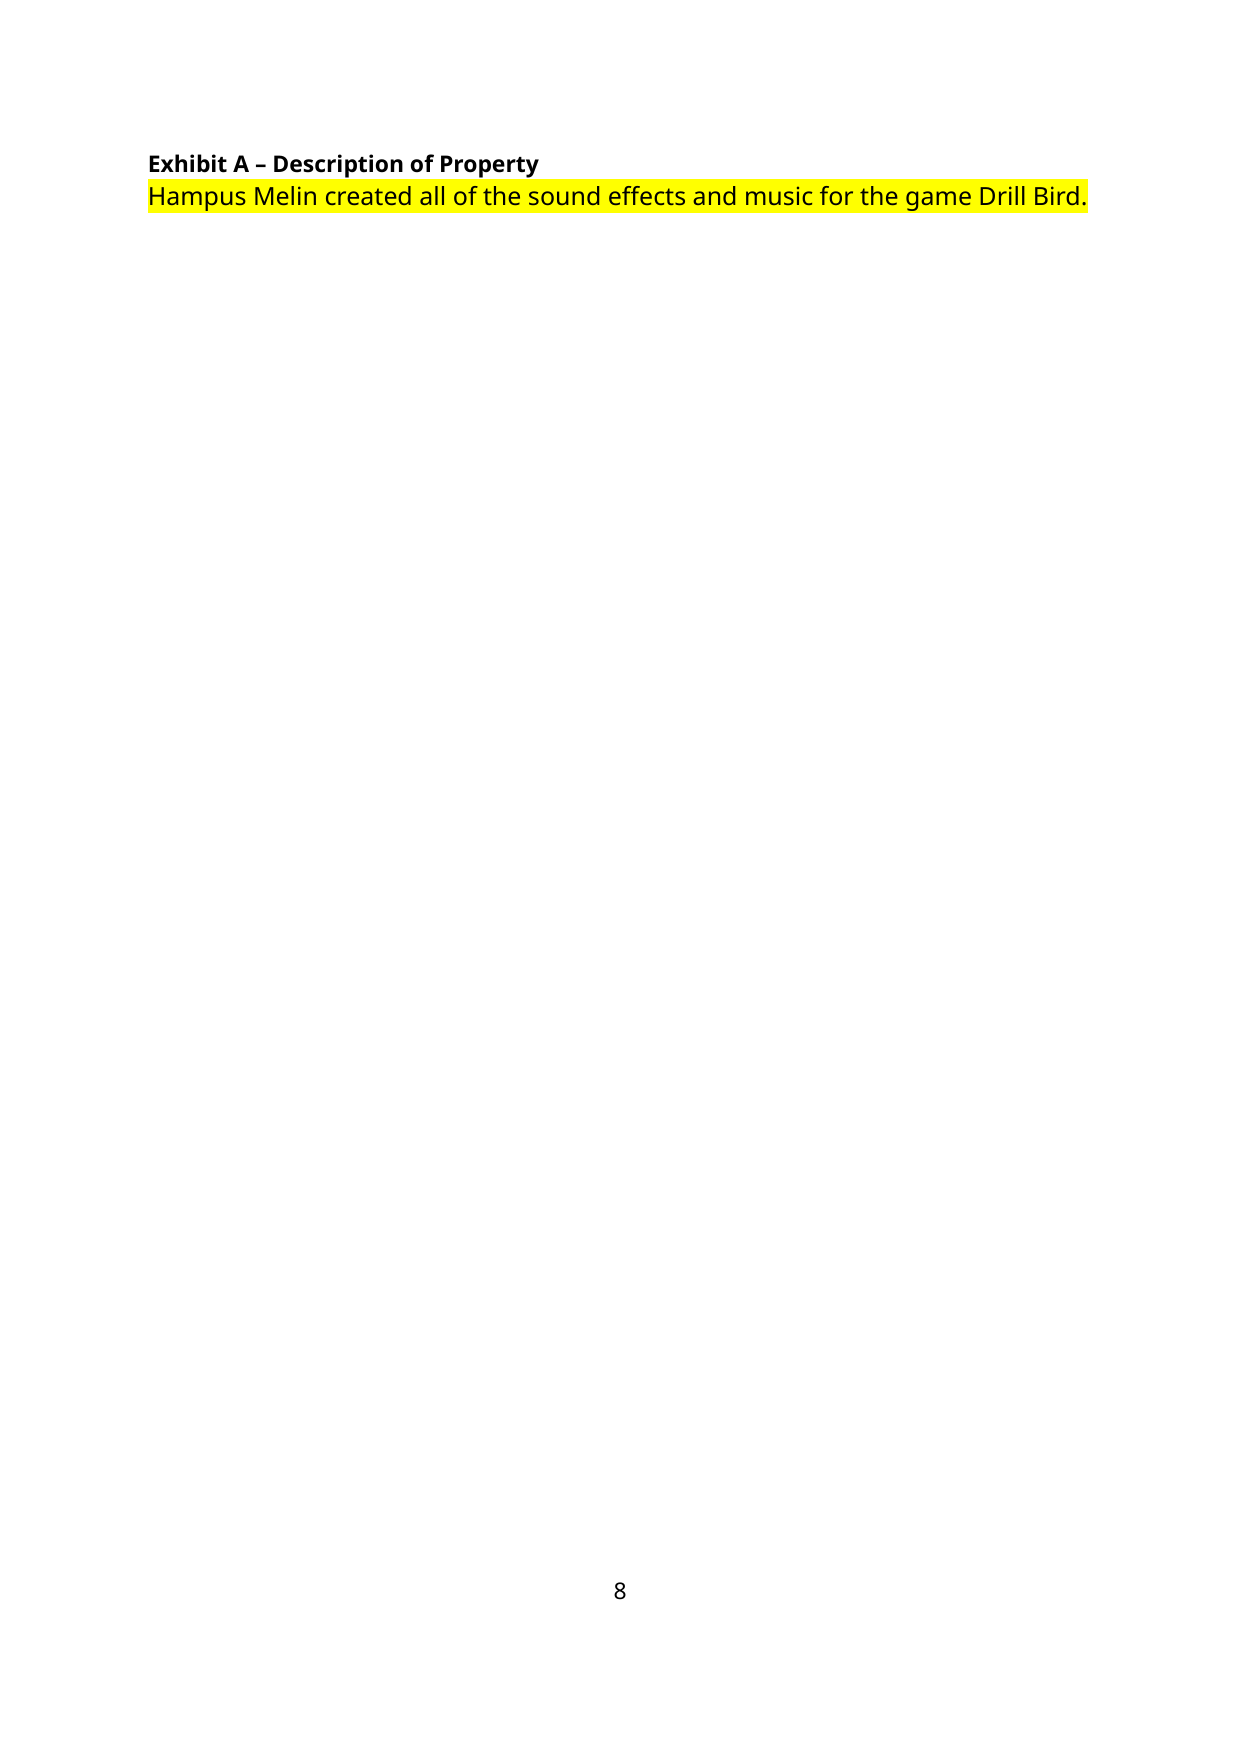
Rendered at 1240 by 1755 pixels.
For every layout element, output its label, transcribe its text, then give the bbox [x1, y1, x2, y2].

text Hampus Melin created all of the sound effects and music for the game Drill Bird. [148, 179, 1092, 250]
text Exhibit A – Description of Property [148, 148, 1092, 179]
